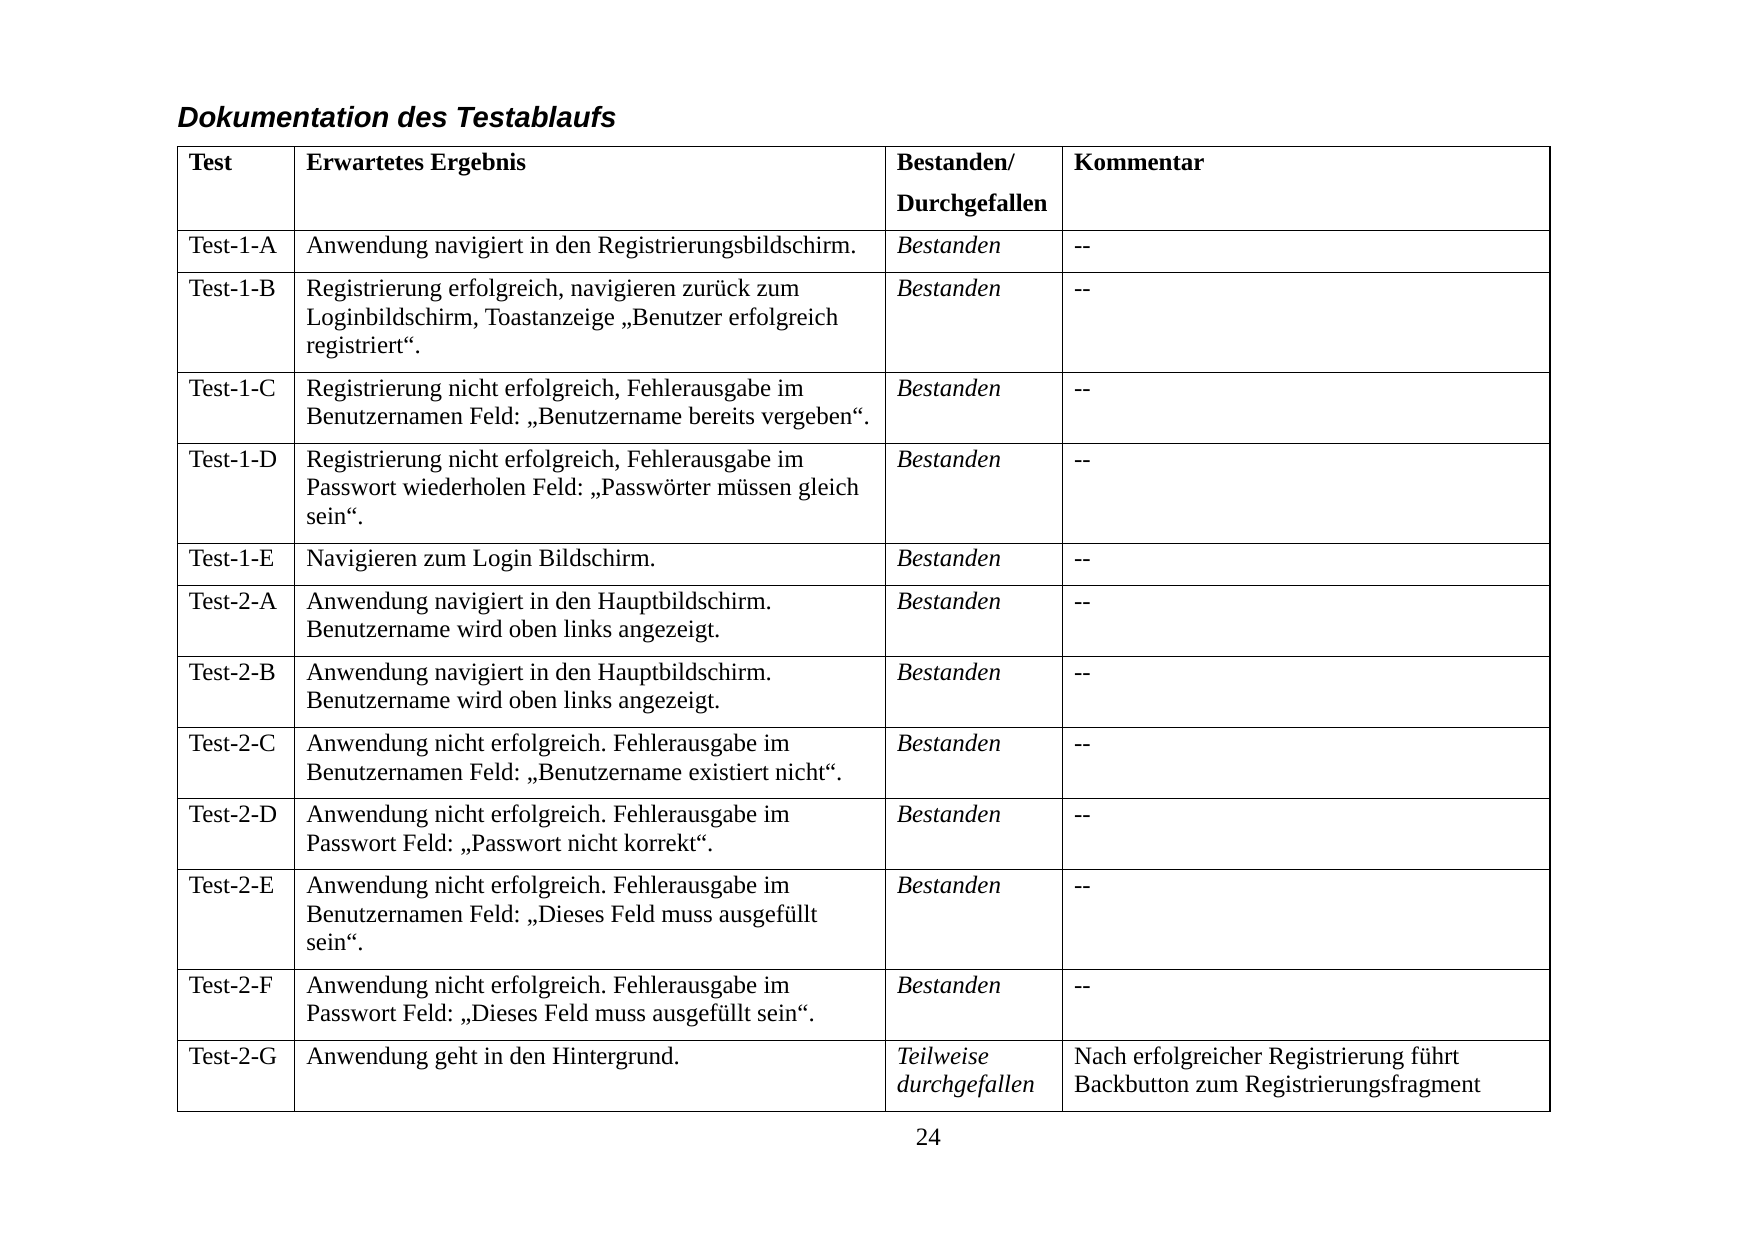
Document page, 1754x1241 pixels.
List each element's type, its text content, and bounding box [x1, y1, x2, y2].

table_cell Nach erfolgreicher Registrierung führt Backbutton zum Registrierungsfragment [1063, 1041, 1549, 1111]
subtitle Dokumentation des Testablaufs [177, 100, 1679, 133]
table_cell -- [1063, 799, 1549, 869]
table_cell Test-2-F [178, 970, 294, 1040]
table_header Bestanden/ Durchgefallen [886, 147, 1062, 229]
table_cell Test-2-C [178, 728, 294, 798]
table_cell Bestanden [886, 444, 1062, 542]
table_cell -- [1063, 728, 1549, 798]
table_cell -- [1063, 444, 1549, 542]
table_cell -- [1063, 231, 1549, 272]
table_cell Bestanden [886, 799, 1062, 869]
table_cell Navigieren zum Login Bildschirm. [295, 544, 885, 585]
table_cell Bestanden [886, 970, 1062, 1040]
table_cell Bestanden [886, 586, 1062, 656]
table_cell Bestanden [886, 231, 1062, 272]
table_cell Anwendung nicht erfolgreich. Fehlerausgabe im Passwort Feld: „Passwort nicht korrekt“. [295, 799, 885, 869]
table_header Erwartetes Ergebnis [295, 147, 885, 229]
table_cell Anwendung navigiert in den Hauptbildschirm. Benutzername wird oben links angezeigt. [295, 586, 885, 656]
table_cell Anwendung navigiert in den Hauptbildschirm. Benutzername wird oben links angezeigt. [295, 657, 885, 727]
table_cell -- [1063, 970, 1549, 1040]
table_cell -- [1063, 586, 1549, 656]
table_cell Registrierung nicht erfolgreich, Fehlerausgabe im Passwort wiederholen Feld: „Passwörter müssen gleich sein“. [295, 444, 885, 542]
table_cell -- [1063, 657, 1549, 727]
table_cell Bestanden [886, 373, 1062, 443]
table_cell -- [1063, 373, 1549, 443]
table_cell Test-1-C [178, 373, 294, 443]
table_cell Test-1-D [178, 444, 294, 542]
table_cell Bestanden [886, 728, 1062, 798]
table_cell -- [1063, 544, 1549, 585]
table_cell Test-2-E [178, 870, 294, 969]
table_cell Test-2-A [178, 586, 294, 656]
table_cell Registrierung nicht erfolgreich, Fehlerausgabe im Benutzernamen Feld: „Benutzername bereits vergeben“. [295, 373, 885, 443]
table_cell Test-2-G [178, 1041, 294, 1111]
table_cell Bestanden [886, 544, 1062, 585]
table_cell Test-2-B [178, 657, 294, 727]
table_cell Teilweise durchgefallen [886, 1041, 1062, 1111]
table_cell Registrierung erfolgreich, navigieren zurück zum Loginbildschirm, Toastanzeige „Benutzer erfolgreich registriert“. [295, 273, 885, 372]
table_cell Test-1-B [178, 273, 294, 372]
table_cell Anwendung navigiert in den Registrierungsbildschirm. [295, 231, 885, 272]
table_cell Anwendung geht in den Hintergrund. [295, 1041, 885, 1111]
table_cell Bestanden [886, 870, 1062, 969]
table_cell -- [1063, 273, 1549, 372]
table_cell Bestanden [886, 273, 1062, 372]
table_cell Anwendung nicht erfolgreich. Fehlerausgabe im Passwort Feld: „Dieses Feld muss ausgefüllt sein“. [295, 970, 885, 1040]
table_cell Test-1-A [178, 231, 294, 272]
table_cell Test-2-D [178, 799, 294, 869]
table_cell Anwendung nicht erfolgreich. Fehlerausgabe im Benutzernamen Feld: „Dieses Feld muss ausgefüllt sein“. [295, 870, 885, 969]
table_cell Test-1-E [178, 544, 294, 585]
table_header Test [178, 147, 294, 229]
table_cell -- [1063, 870, 1549, 969]
table_cell Bestanden [886, 657, 1062, 727]
table_cell Anwendung nicht erfolgreich. Fehlerausgabe im Benutzernamen Feld: „Benutzername existiert nicht“. [295, 728, 885, 798]
table_header Kommentar [1063, 147, 1549, 229]
